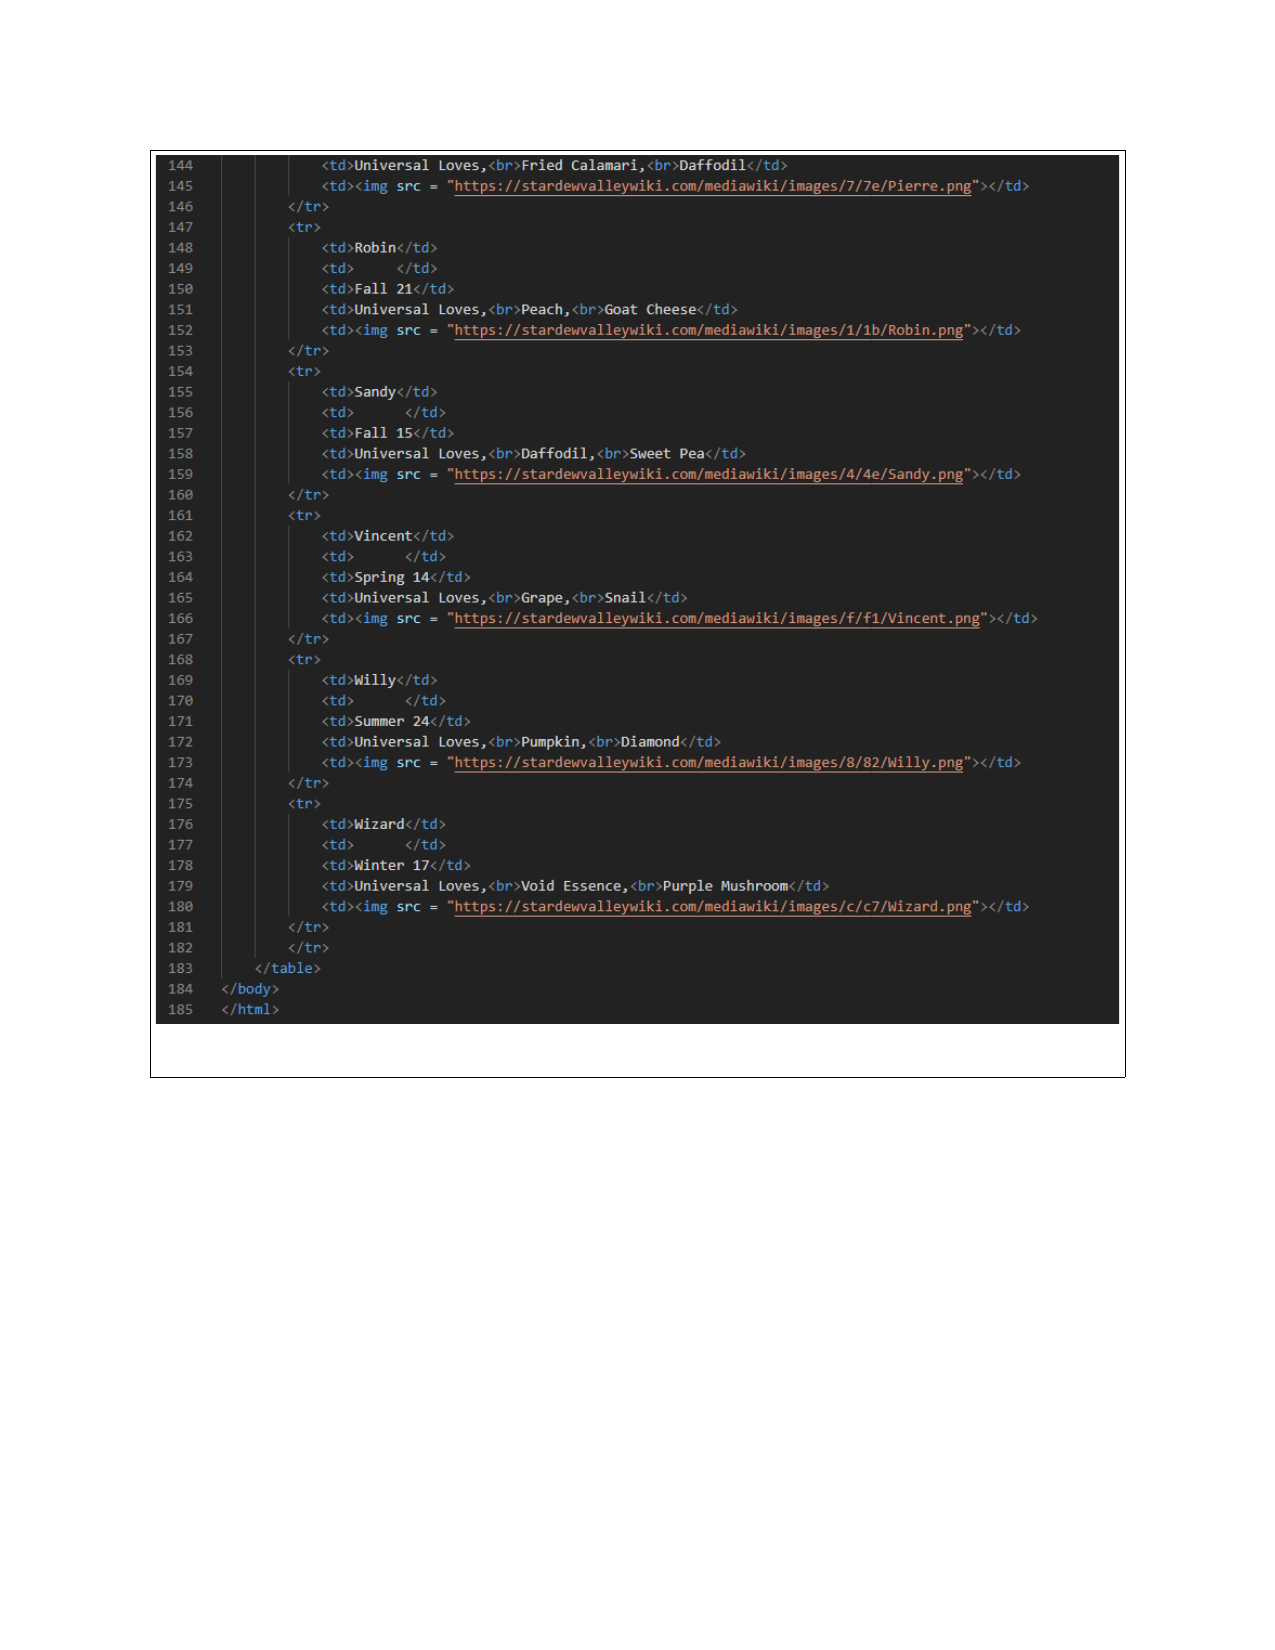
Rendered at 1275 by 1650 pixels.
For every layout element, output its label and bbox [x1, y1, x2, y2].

table_cell [151, 151, 1125, 1077]
picture [155, 155, 1120, 1024]
